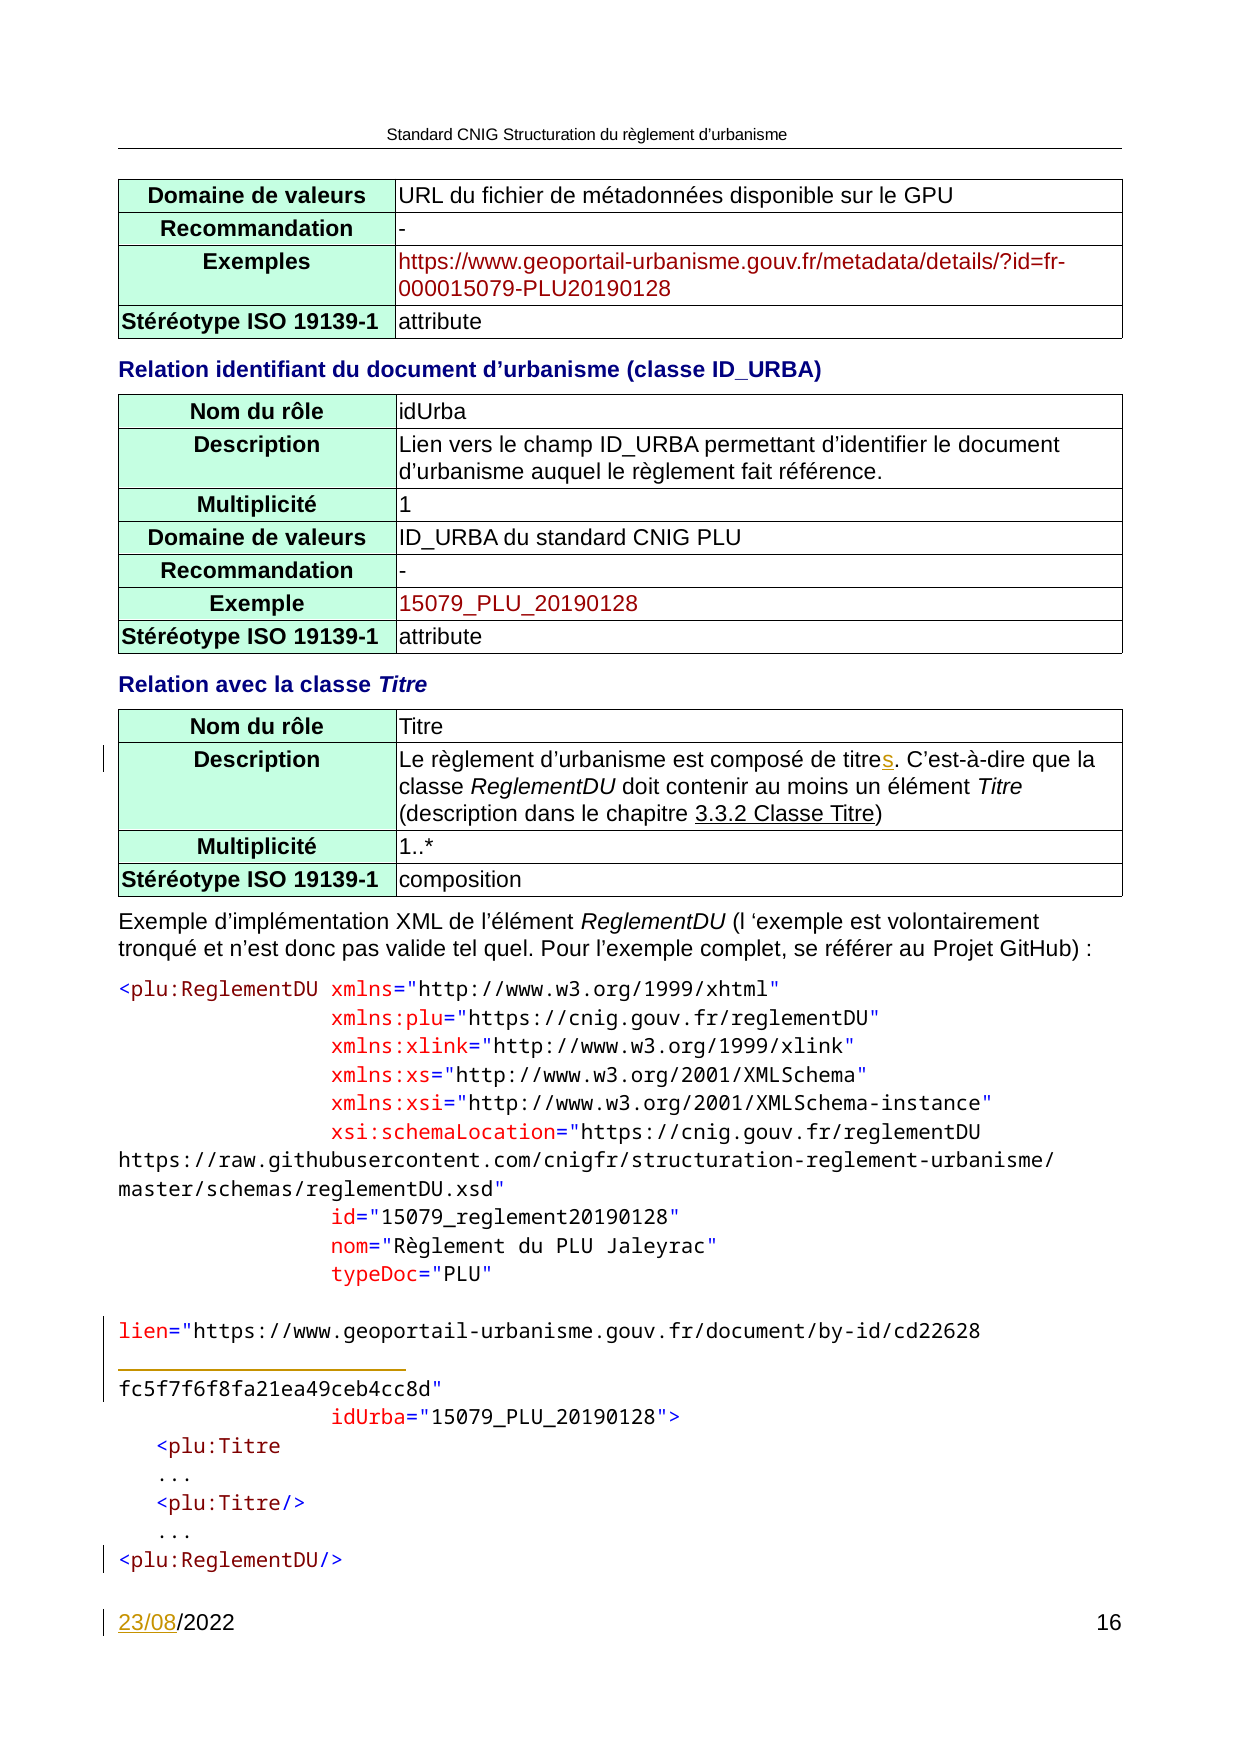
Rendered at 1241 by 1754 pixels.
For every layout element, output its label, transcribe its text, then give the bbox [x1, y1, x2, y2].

text <plu:ReglementDU/> [118, 1545, 1122, 1573]
table_cell URL du fichier de métadonnées disponible sur le GPU [396, 180, 1122, 212]
table_cell - [396, 213, 1122, 244]
table_cell Exemples [119, 246, 395, 305]
table_cell https://www.geoportail-urbanisme.gouv.fr/metadata/details/?id=fr-000015079-PLU20190128 [396, 246, 1122, 305]
table_cell ID_URBA du standard CNIG PLU [397, 522, 1122, 553]
text nom="Règlement du PLU Jaleyrac" [118, 1231, 1122, 1259]
table_header Nom du rôle [119, 395, 396, 427]
text xmlns:xsi="http://www.w3.org/2001/XMLSchema-instance" [118, 1088, 1122, 1117]
table_header Titre [397, 710, 1122, 742]
table_cell Stéréotype ISO 19139-1 [119, 306, 395, 338]
table_cell Stéréotype ISO 19139-1 [119, 864, 396, 896]
table_cell composition [397, 864, 1122, 896]
text xsi:schemaLocation="https://cnig.gouv.fr/reglementDU https://raw.githubusercontent.com/cnigfr/structuration-reglement-urbanisme/master/schemas/reglementDU.xsd" [118, 1117, 1122, 1202]
table_cell attribute [397, 621, 1122, 653]
table_cell 1 [397, 489, 1122, 521]
table_cell Exemple [119, 588, 396, 619]
table_cell Recommandation [119, 213, 395, 244]
table_cell Multiplicité [119, 831, 396, 862]
table_cell 1..* [397, 831, 1122, 862]
table_cell 15079_PLU_20190128 [397, 588, 1122, 619]
table_cell Description [119, 743, 396, 829]
text idUrba="15079_PLU_20190128"> [118, 1402, 1122, 1431]
text <plu:Titre [118, 1431, 1122, 1459]
table_cell Domaine de valeurs [119, 522, 396, 553]
text lien="https://www.geoportail-urbanisme.gouv.fr/document/by-id/cd22628 fc5f7f6f8fa21ea49ceb4cc8d" [118, 1288, 1122, 1402]
table_cell attribute [396, 306, 1122, 338]
table_cell Domaine de valeurs [119, 180, 395, 212]
table_cell Description [119, 429, 396, 487]
table_cell Stéréotype ISO 19139-1 [119, 621, 396, 653]
text ... [118, 1459, 1122, 1488]
text <plu:ReglementDU xmlns="http://www.w3.org/1999/xhtml" [118, 974, 1122, 1002]
table_header Nom du rôle [119, 710, 396, 742]
subtitle Relation identifiant du document d’urbanisme (classe ID_URBA) [118, 356, 1122, 383]
table_cell Lien vers le champ ID_URBA permettant d’identifier le document d’urbanisme auquel le règlement fait référence. [397, 429, 1122, 487]
table_cell Recommandation [119, 555, 396, 587]
text typeDoc="PLU" [118, 1259, 1122, 1288]
subtitle Relation avec la classe Titre [118, 670, 1122, 697]
text Exemple d’implémentation XML de l’élément ReglementDU (l ‘exemple est volontairement tronqué et n’est donc pas valide tel quel. Pour l’exemple complet, se référer au Projet GitHub) : [118, 907, 1122, 962]
text xmlns:xlink="http://www.w3.org/1999/xlink" [118, 1031, 1122, 1059]
text ... [118, 1516, 1122, 1545]
table_header idUrba [397, 395, 1122, 427]
text xmlns:xs="http://www.w3.org/2001/XMLSchema" [118, 1059, 1122, 1088]
table_cell - [397, 555, 1122, 587]
table_cell Le règlement d’urbanisme est composé de titres. C’est-à-dire que la classe ReglementDU doit contenir au moins un élément Titre (description dans le chapitre 3.3.2 Classe Titre) [397, 743, 1122, 829]
text xmlns:plu="https://cnig.gouv.fr/reglementDU" [118, 1002, 1122, 1031]
text id="15079_reglement20190128" [118, 1202, 1122, 1231]
text <plu:Titre/> [118, 1488, 1122, 1516]
table_cell Multiplicité [119, 489, 396, 521]
